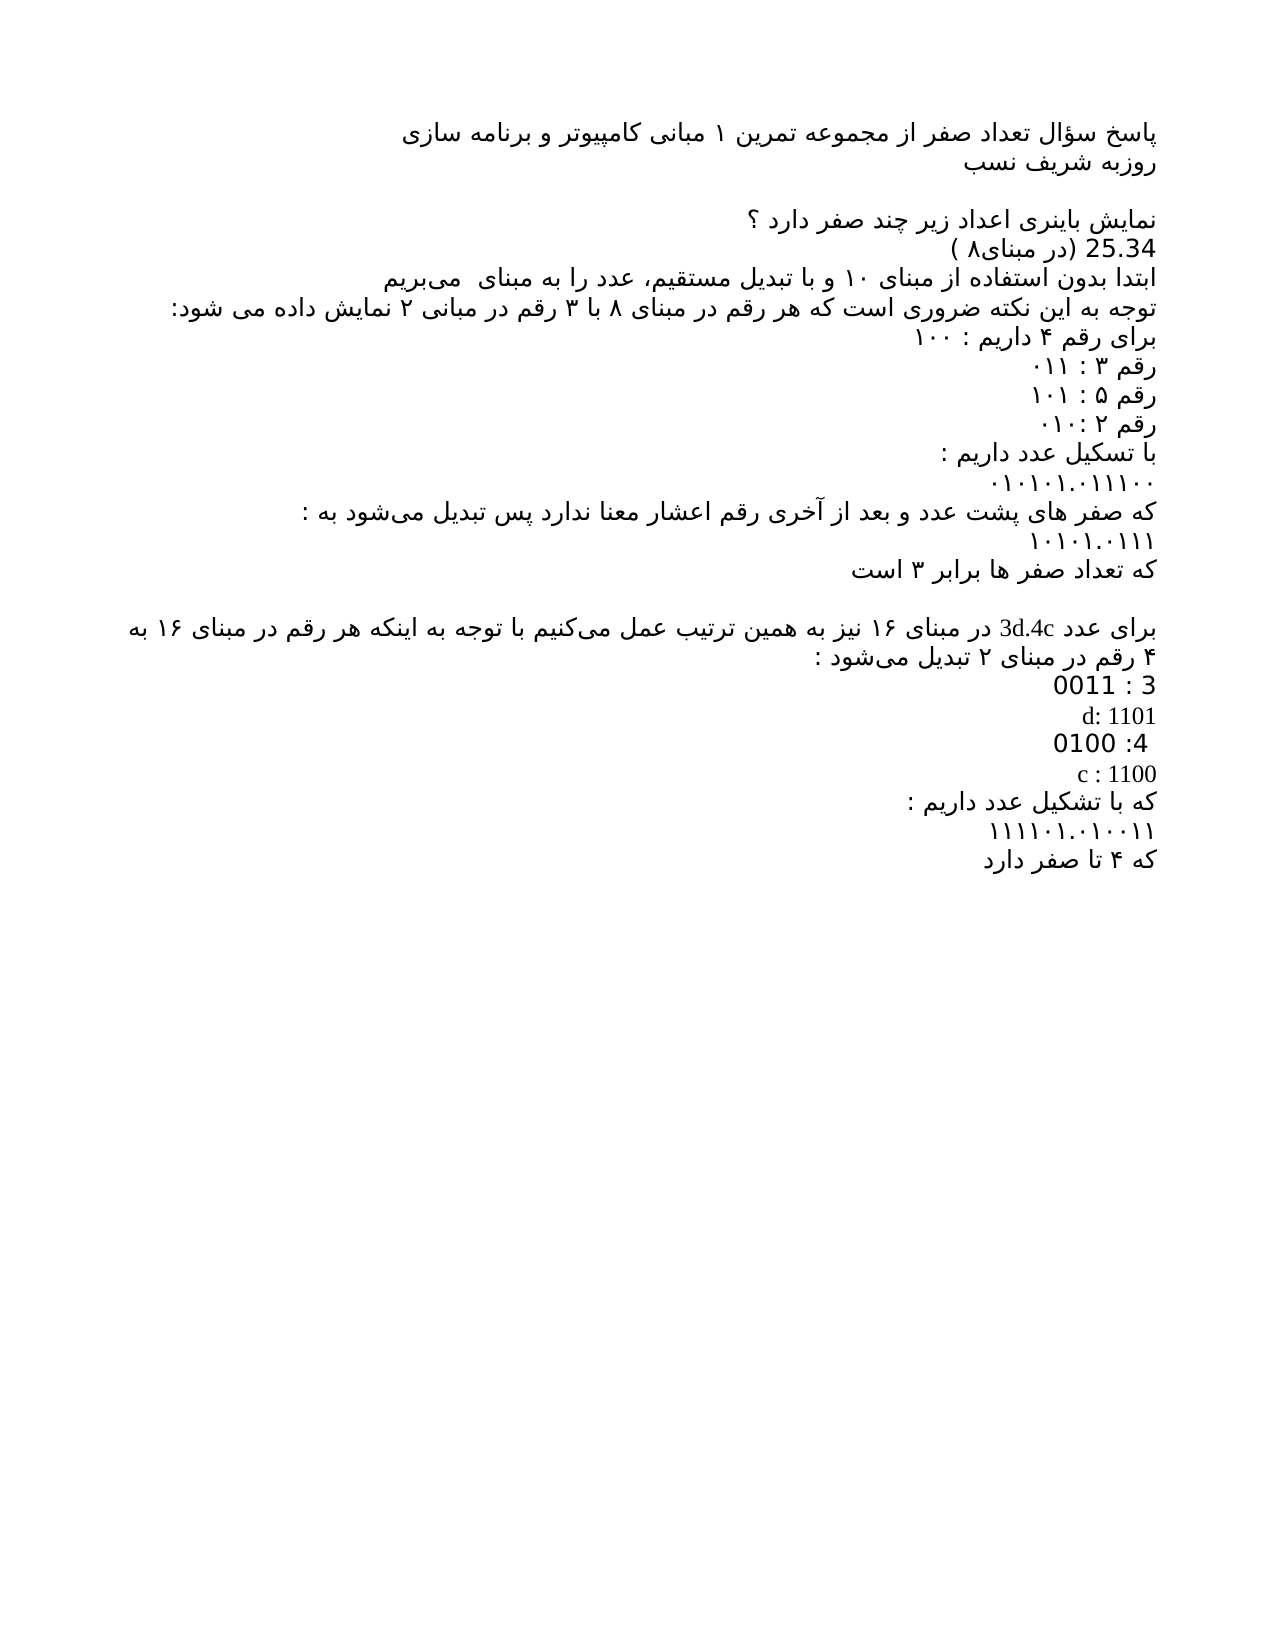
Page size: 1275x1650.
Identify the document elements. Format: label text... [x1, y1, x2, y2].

text رقم ۳ : ۰۱۱ [118, 351, 1157, 380]
text که صفر های پشت عدد و بعد از آخری رقم اعشار معنا ندارد پس تبدیل می‌شود به : [118, 497, 1157, 526]
text که با تشکیل عدد داریم : [118, 787, 1157, 817]
text رقم ۲ :‌۰۱۰ [118, 409, 1157, 438]
text ۱۰۱۰۱.۰۱۱۱ [118, 526, 1157, 555]
text 4: 0100 [118, 729, 1157, 759]
text روزبه شریف نسب [118, 147, 1157, 176]
text برای رقم ۴ داریم :‌ ۱۰۰ [118, 322, 1157, 351]
text c : 1100 [118, 759, 1157, 787]
text برای عدد 3d.4c در مبنای ۱۶ نیز به همین ترتیب عمل می‌کنیم با توجه به اینکه هر رقم در مبنای ۱۶ به ۴ رقم در مبنای ۲ تبدیل می‌شود : [118, 613, 1157, 672]
text 3 : 0011 [118, 672, 1157, 701]
text 25.34 (در مبنای۸ ) [118, 234, 1157, 263]
text توجه به این نکته ضروری است که هر رقم در مبنای ۸ با ۳ رقم در مبانی ۲ نمایش داده می شود: [118, 293, 1157, 322]
text که ۴ تا صفر دارد [118, 846, 1157, 875]
text پاسخ سؤال تعداد صفر از مجموعه تمرین ۱ مبانی کامپیوتر و برنامه سازی [118, 118, 1157, 147]
text رقم ۵ : ۱۰۱ [118, 380, 1157, 409]
text نمایش باینری اعداد زیر چند صفر دارد ؟ [118, 205, 1157, 234]
text d: 1101 [118, 701, 1157, 729]
text که تعداد صفر ها برابر ۳ است [118, 555, 1157, 584]
text ۱۱۱۱۰۱.۰۱۰۰۱۱ [118, 817, 1157, 846]
text ۰۱۰۱۰۱.۰۱۱۱۰۰ [118, 468, 1157, 497]
text با تسکیل عدد داریم : [118, 438, 1157, 468]
text ابتدا بدون استفاده از مبنای ۱۰ و با تبدیل مستقیم، عدد را به مبنای می‌بریم [118, 263, 1157, 293]
